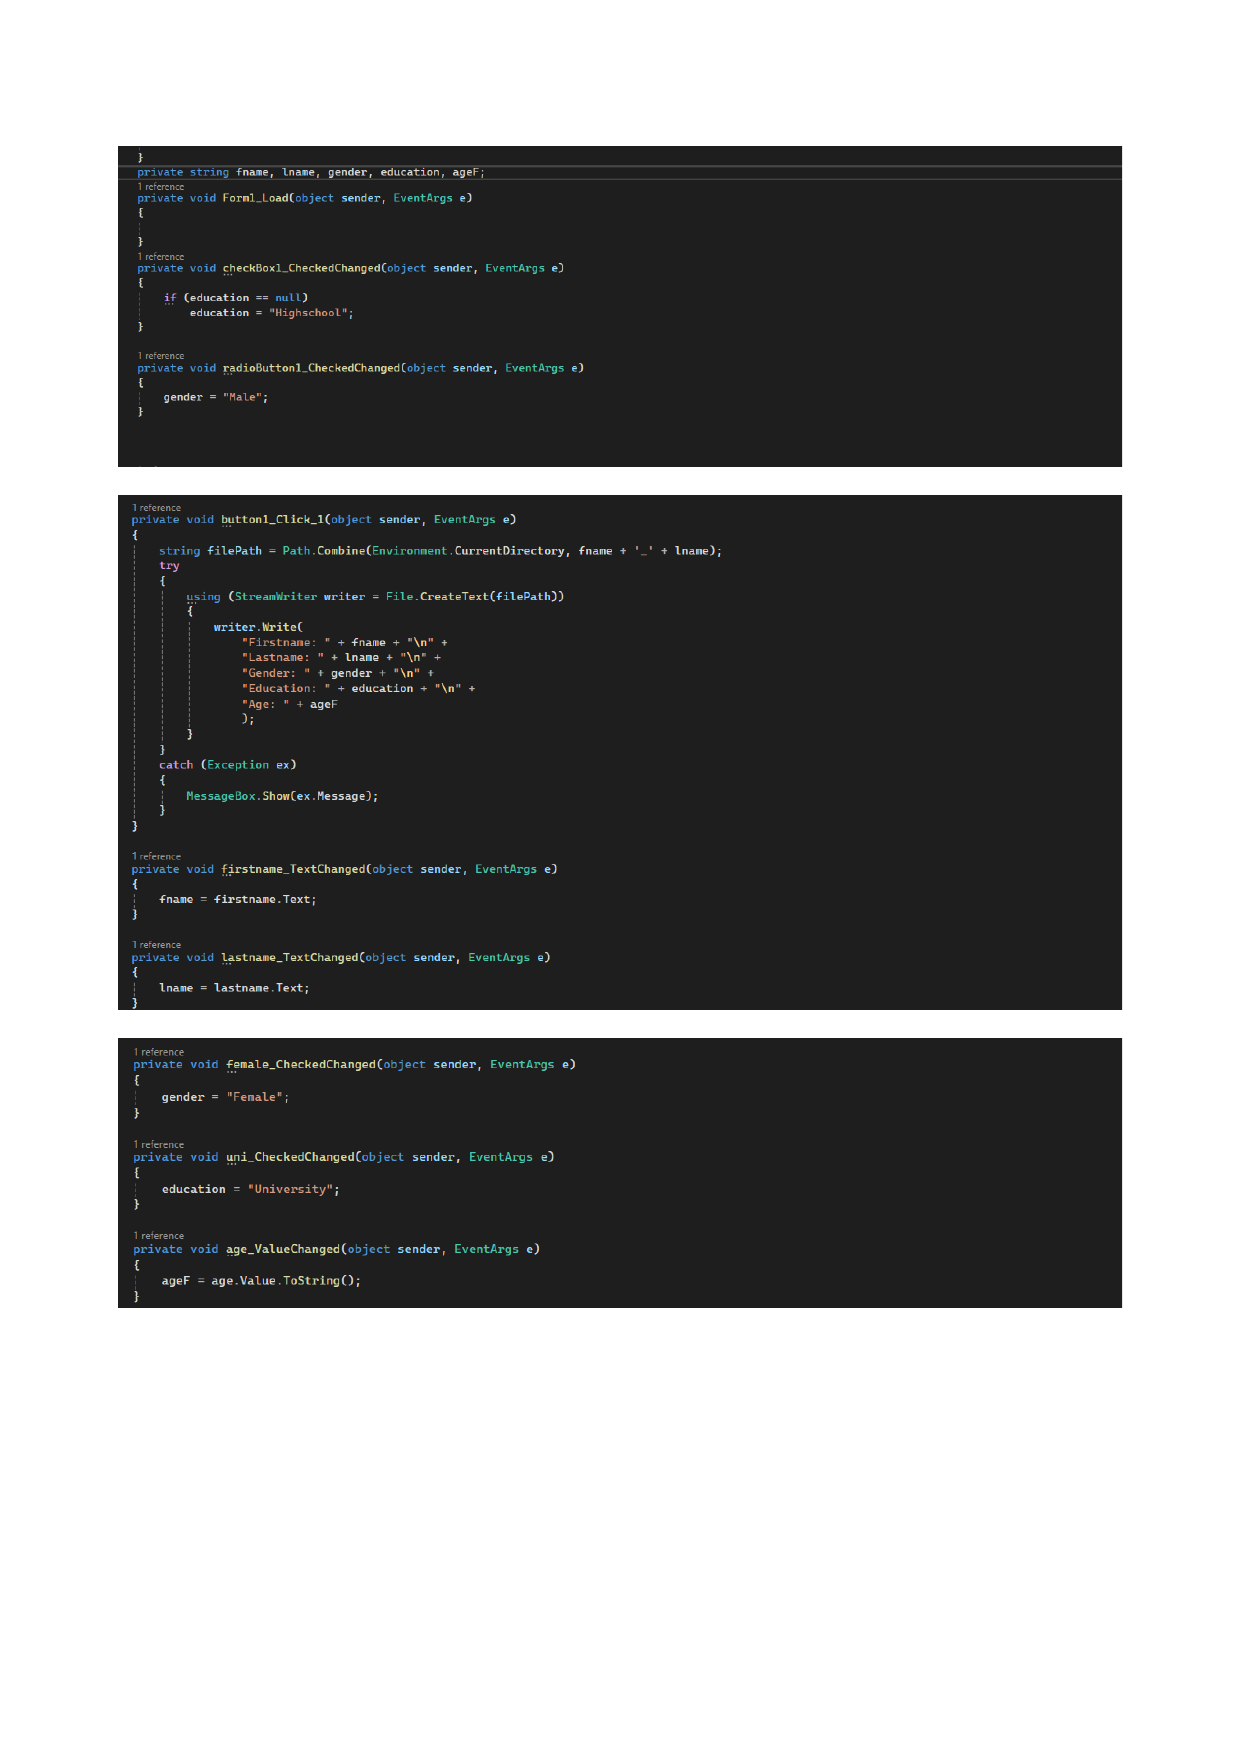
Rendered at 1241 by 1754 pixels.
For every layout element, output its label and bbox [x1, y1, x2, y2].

picture [118, 146, 1123, 467]
picture [118, 1038, 1123, 1308]
picture [118, 495, 1123, 1010]
